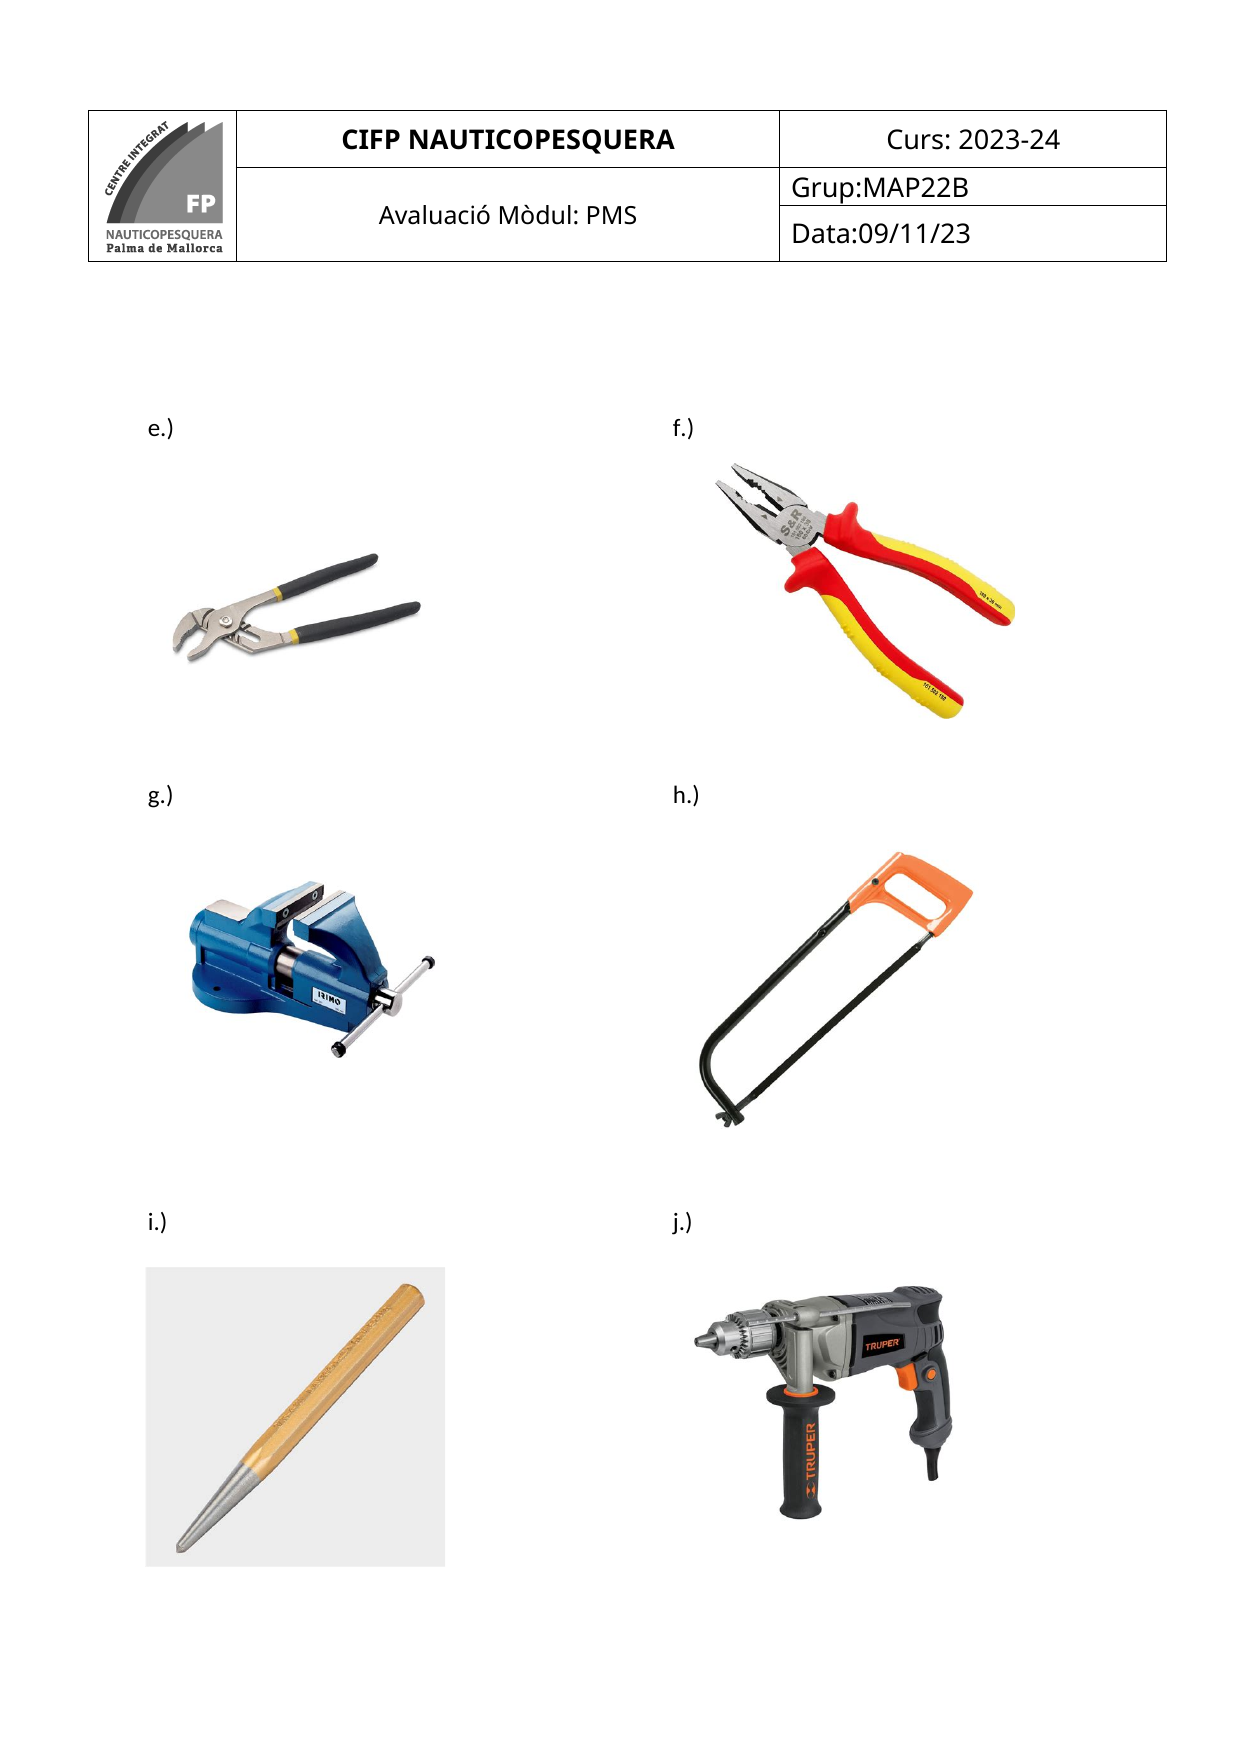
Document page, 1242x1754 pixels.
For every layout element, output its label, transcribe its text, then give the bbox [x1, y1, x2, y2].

text i.) j.) [148, 1206, 1094, 1237]
picture [100, 111, 229, 260]
picture [715, 463, 1016, 719]
text e.) f.) [148, 412, 1094, 443]
picture [679, 1267, 980, 1549]
picture [684, 839, 984, 1140]
text g.) h.) [148, 779, 1094, 809]
picture [154, 819, 455, 1120]
picture [146, 456, 447, 757]
picture [145, 1267, 446, 1567]
